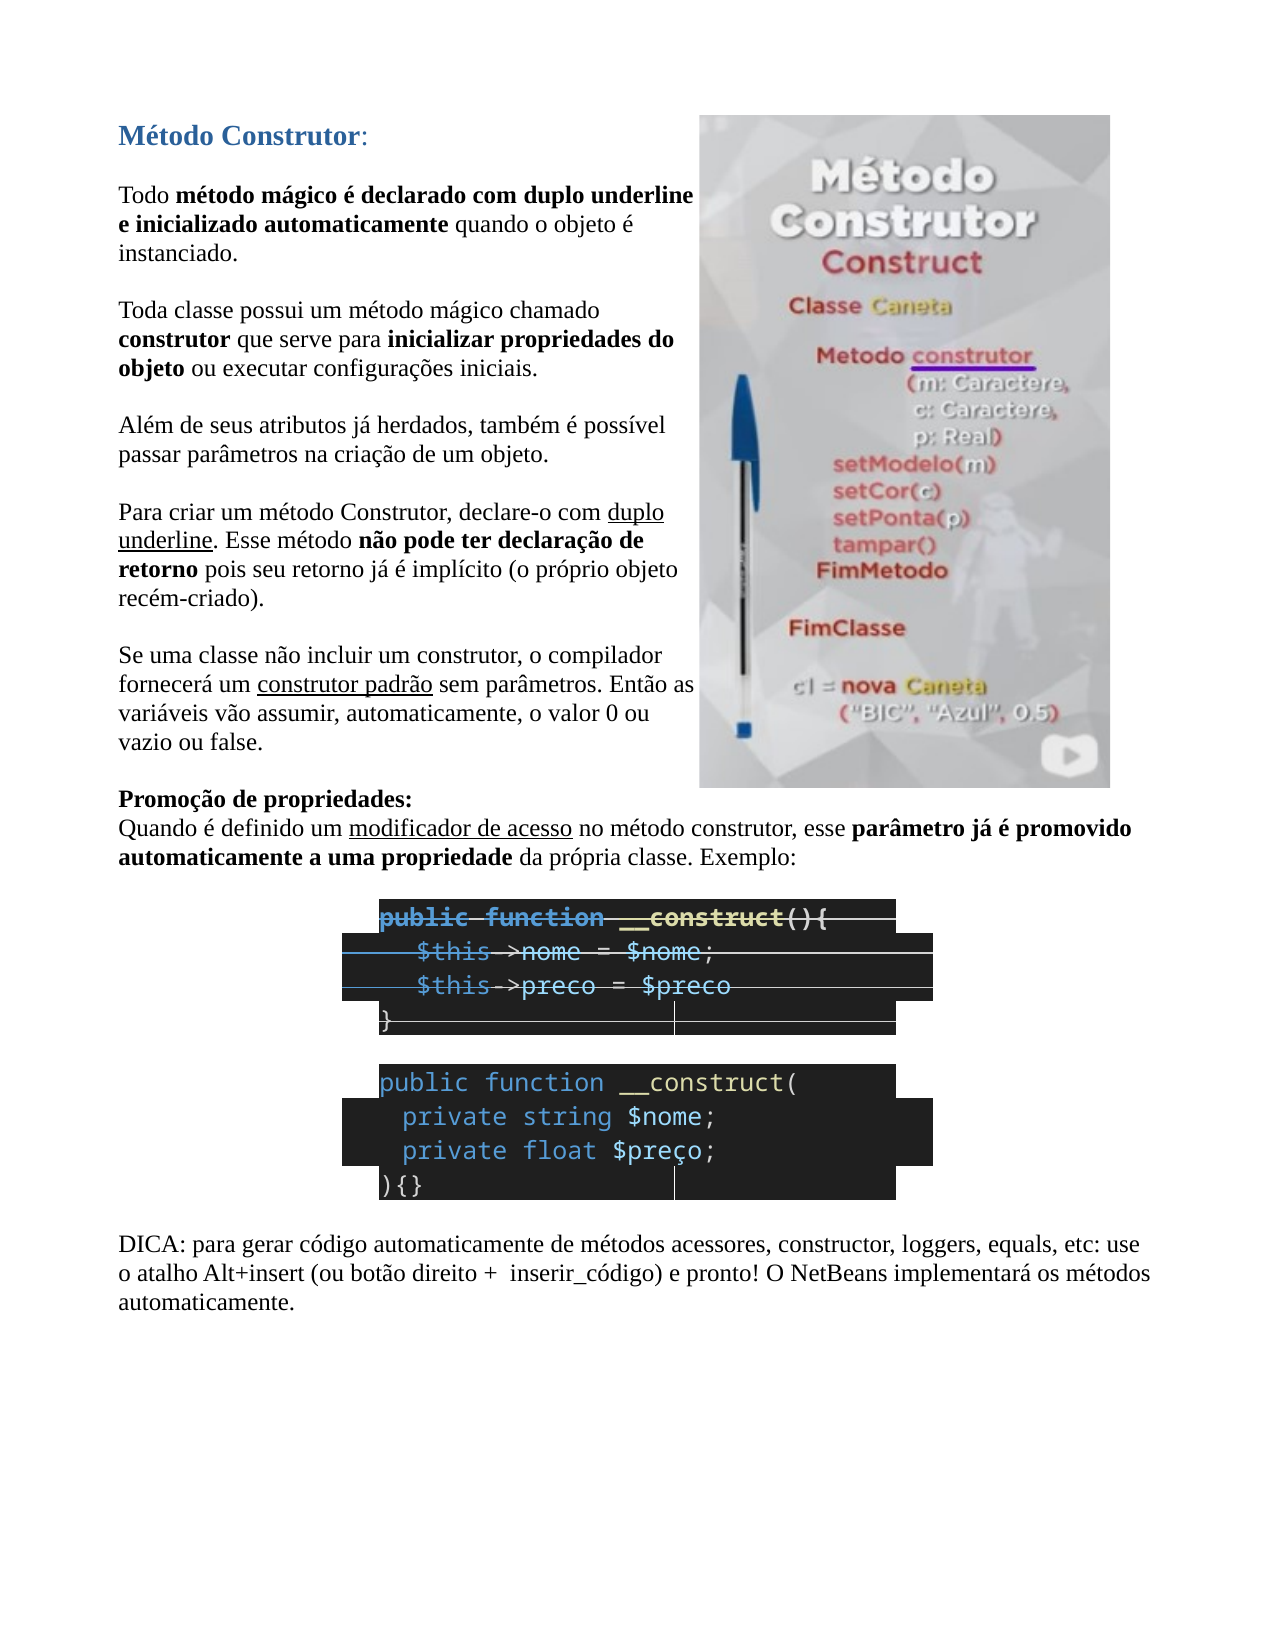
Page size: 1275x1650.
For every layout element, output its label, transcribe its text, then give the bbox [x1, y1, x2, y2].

picture [699, 115, 1111, 788]
text private string $nome; [118, 1098, 1157, 1132]
text [1111, 410, 1157, 468]
text Se uma classe não incluir um construtor, o compilador fornecerá um construtor padrão sem parâmetros. Então as variáveis vão assumir, automaticamente, o valor 0 ou vazio ou false. [118, 640, 699, 755]
text public function __construct( [118, 1064, 1157, 1098]
text Além de seus atributos já herdados, também é possível passar parâmetros na criação de um objeto. [118, 410, 699, 468]
text public function __construct(){ [118, 870, 1157, 933]
text [1111, 295, 1157, 382]
text DICA: para gerar código automaticamente de métodos acessores, constructor, loggers, equals, etc: use o atalho Alt+insert (ou botão direito + inserir_código) e pronto! O NetBeans implementará os métodos automaticamente. [118, 1229, 1157, 1315]
text Quando é definido um modificador de acesso no método construtor, esse parâmetro já é promovido automaticamente a uma propriedade da própria classe. Exemplo: [118, 813, 1157, 870]
text Toda classe possui um método mágico chamado construtor que serve para inicializar propriedades do objeto ou executar configurações iniciais. [118, 295, 699, 382]
text $this->preco = $preco [118, 967, 1157, 1001]
text [1111, 180, 1157, 267]
text [1111, 118, 1157, 152]
text [1111, 640, 1157, 755]
text private float $preço; [118, 1132, 1157, 1166]
text Promoção de propriedades: [118, 784, 1157, 813]
text } [118, 1001, 1157, 1035]
text [1111, 468, 1157, 612]
text Método Construtor: [118, 118, 699, 152]
text ){} [118, 1166, 1157, 1200]
text Para criar um método Construtor, declare-o com duplo underline. Esse método não pode ter declaração de retorno pois seu retorno já é implícito (o próprio objeto recém-criado). [118, 468, 699, 612]
text Todo método mágico é declarado com duplo underline e inicializado automaticamente quando o objeto é instanciado. [118, 180, 699, 267]
text $this->nome = $nome; [118, 933, 1157, 967]
